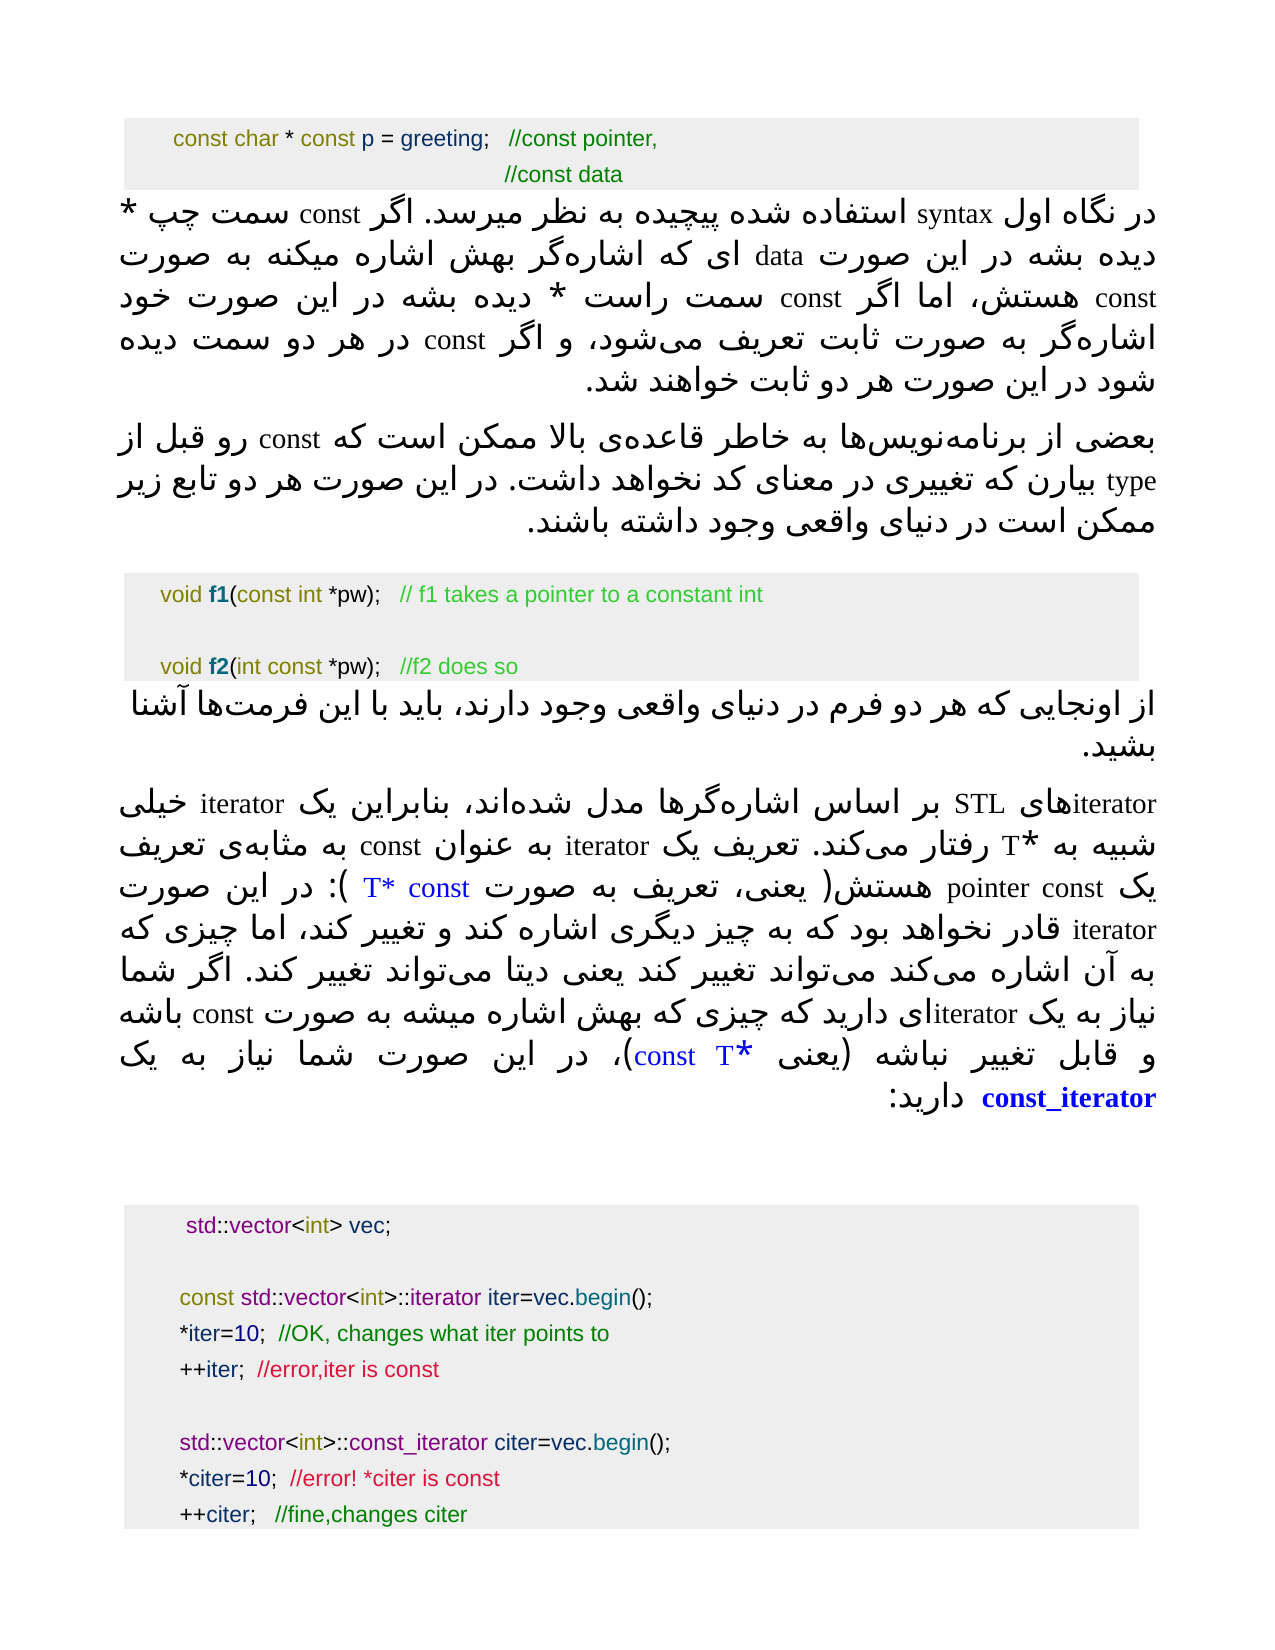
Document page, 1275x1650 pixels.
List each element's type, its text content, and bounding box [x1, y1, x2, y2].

text void f1(const int *pw); // f1 takes a pointer to a constant int [124, 573, 1139, 609]
text در نگاه اول syntax استفاده شده پیچیده به نظر میرسد. اگر const سمت چپ * دیده بشه در این صورت data ای که اشاره‌گر بهش اشاره میکنه به صورت const هستش، اما اگر const سمت راست * دیده بشه در این صورت خود اشاره‌گر به صورت ثابت تعریف می‌شود، و اگر const در هر دو سمت دیده شود در این صورت هر دو ثابت خواهند شد. [118, 190, 1157, 400]
text std::vector<int>::const_iterator citer=vec.begin(); [124, 1421, 1139, 1457]
text بعضی از برنامه‌نویس‌ها به خاطر قاعده‌ی بالا ممکن است که const رو قبل از type بیارن که تغییری در معنای کد نخواهد داشت. در این صورت هر دو تابع زیر ممکن است در دنیای واقعی وجود داشته باشند. [118, 415, 1157, 541]
text const std::vector<int>::iterator iter=vec.begin(); [124, 1277, 1139, 1313]
text *citer=10; //error! *citer is const [124, 1457, 1139, 1493]
text از اونجایی که هر دو فرم در دنیای واقعی وجود دارند، باید با این فرمت‌ها آشنا بشید. [118, 681, 1157, 765]
text const char * const p = greeting; //const pointer, [124, 118, 1139, 154]
text iterator‌های STL بر اساس اشاره‌گر‌ها مدل شده‌اند، بنابراین یک iterator خیلی شبیه به *T رفتار می‌کند. تعریف یک iterator به عنوان const به مثابه‌ی تعریف یک pointer const هستش( یعنی، تعریف به صورت T* const ): در این صورتiterator قادر نخواهد بود که به چیز دیگری اشاره کند و تغییر کند، اما چیزی که به آن اشاره می‌کند می‌تواند تغییر کند یعنی دیتا می‌تواند تغییر کند. اگر شما نیاز به یک iterator‌ای دارید که چیزی که بهش اشاره میشه به صورت const باشه و قابل تغییر نباشه (یعنی *const T)، در این صورت شما نیاز به یک const_iterator دارید: [118, 780, 1157, 1116]
text void f2(int const *pw); //f2 does so [124, 645, 1139, 681]
text ++citer; //fine,changes citer [124, 1493, 1139, 1529]
text *iter=10; //OK, changes what iter points to [124, 1313, 1139, 1349]
text //const data [124, 154, 1139, 190]
text std::vector<int> vec; [124, 1205, 1139, 1241]
text ++iter; //error,iter is const [124, 1349, 1139, 1385]
